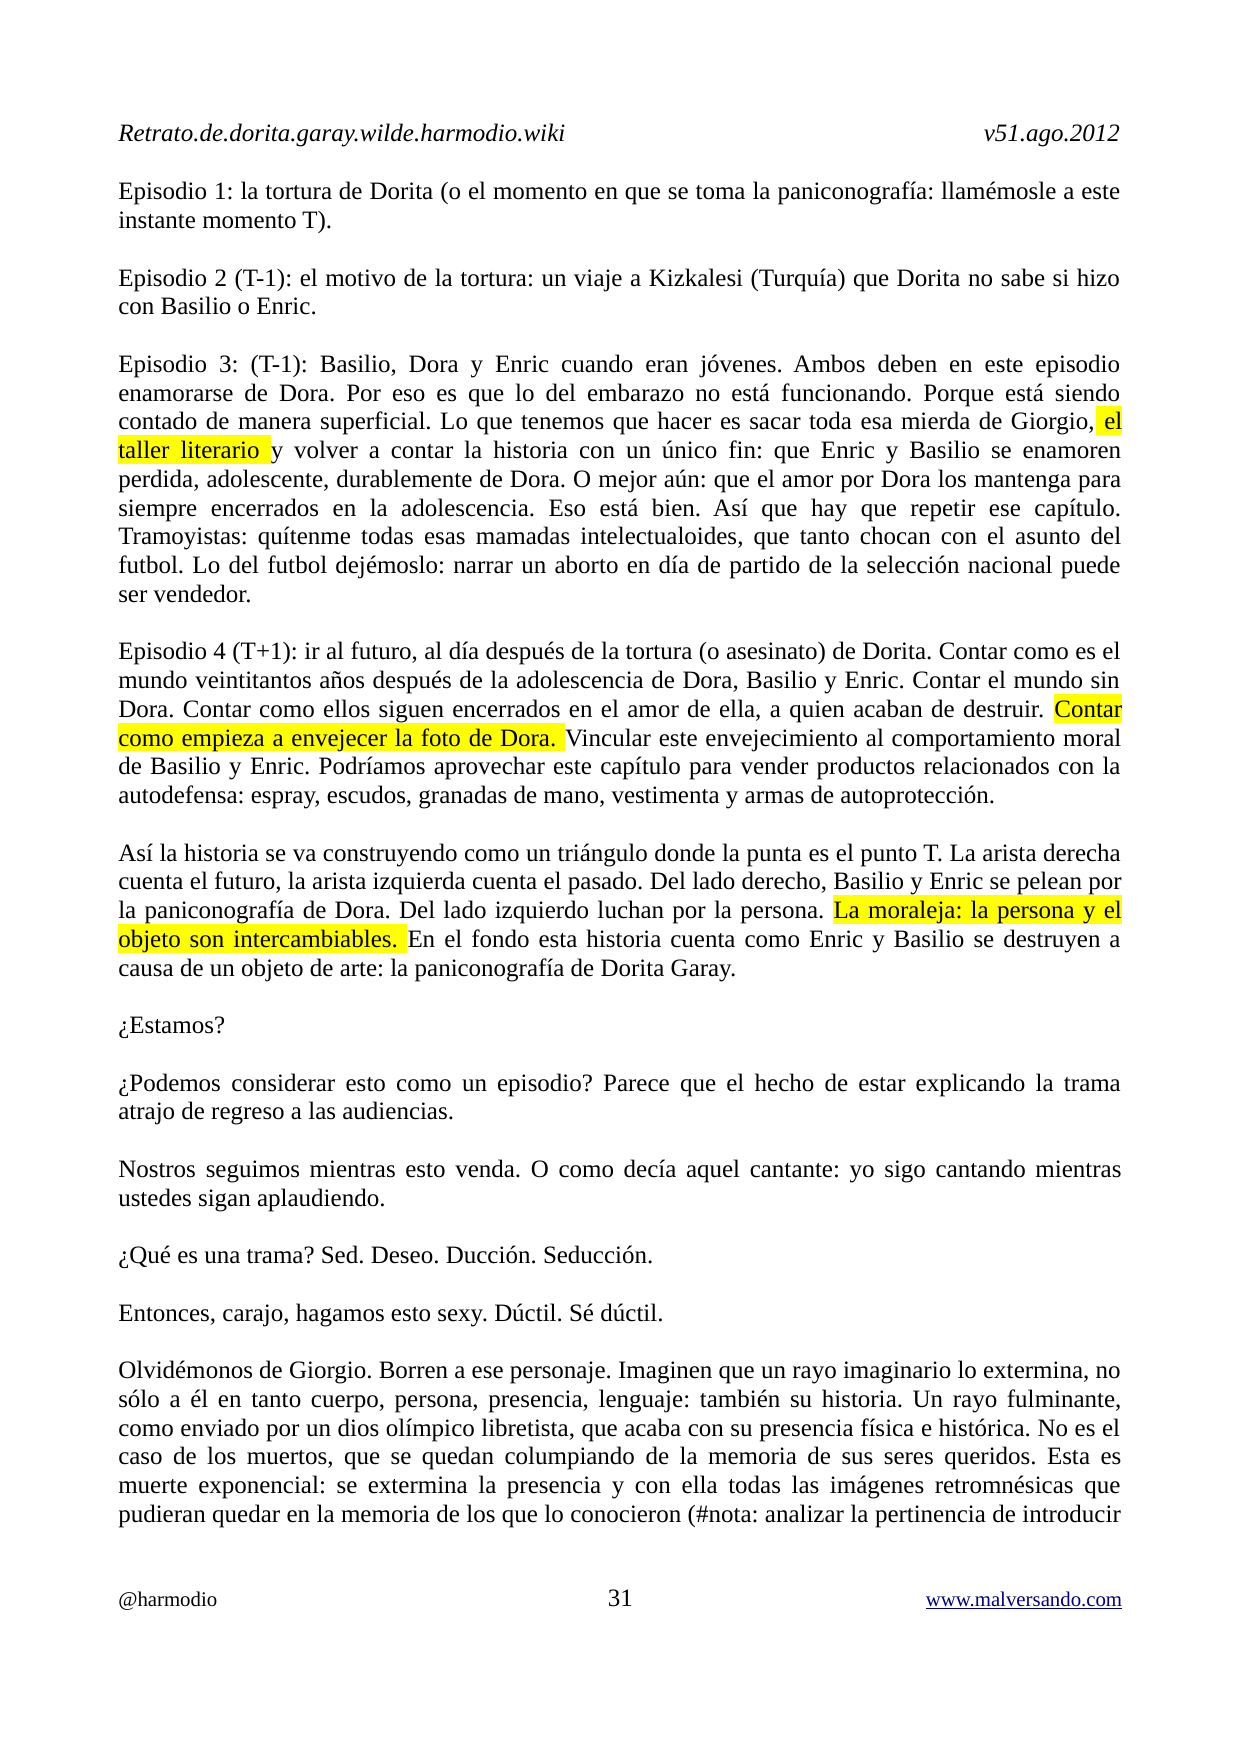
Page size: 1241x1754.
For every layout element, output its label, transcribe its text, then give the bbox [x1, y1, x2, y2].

text Entonces, carajo, hagamos esto sexy. Dúctil. Sé dúctil. [118, 1298, 1122, 1326]
text Así la historia se va construyendo como un triángulo donde la punta es el punto T. La arista derecha cuenta el futuro, la arista izquierda cuenta el pasado. Del lado derecho, Basilio y Enric se pelean por la paniconografía de Dora. Del lado izquierdo luchan por la persona. La moraleja: la persona y el objeto son intercambiables. En el fondo esta historia cuenta como Enric y Basilio se destruyen a causa de un objeto de arte: la paniconografía de Dorita Garay. [118, 838, 1122, 981]
text Olvidémonos de Giorgio. Borren a ese personaje. Imaginen que un rayo imaginario lo extermina, no sólo a él en tanto cuerpo, persona, presencia, lenguaje: también su historia. Un rayo fulminante, como enviado por un dios olímpico libretista, que acaba con su presencia física e histórica. No es el caso de los muertos, que se quedan columpiando de la memoria de sus seres queridos. Esta es muerte exponencial: se extermina la presencia y con ella todas las imágenes retromnésicas que pudieran quedar en la memoria de los que lo conocieron (#nota: analizar la pertinencia de introducir [118, 1355, 1122, 1528]
text Episodio 1: la tortura de Dorita (o el momento en que se toma la paniconografía: llamémosle a este instante momento T). [118, 176, 1122, 234]
text Nostros seguimos mientras esto venda. O como decía aquel cantante: yo sigo cantando mientras ustedes sigan aplaudiendo. [118, 1154, 1122, 1211]
text ¿Estamos? [118, 1010, 1122, 1039]
text Episodio 2 (T-1): el motivo de la tortura: un viaje a Kizkalesi (Turquía) que Dorita no sabe si hizo con Basilio o Enric. [118, 263, 1122, 320]
text ¿Podemos considerar esto como un episodio? Parece que el hecho de estar explicando la trama atrajo de regreso a las audiencias. [118, 1068, 1122, 1125]
text ¿Qué es una trama? Sed. Deseo. Ducción. Seducción. [118, 1240, 1122, 1269]
text Episodio 4 (T+1): ir al futuro, al día después de la tortura (o asesinato) de Dorita. Contar como es el mundo veintitantos años después de la adolescencia de Dora, Basilio y Enric. Contar el mundo sin Dora. Contar como ellos siguen encerrados en el amor de ella, a quien acaban de destruir. Contar como empieza a envejecer la foto de Dora. Vincular este envejecimiento al comportamiento moral de Basilio y Enric. Podríamos aprovechar este capítulo para vender productos relacionados con la autodefensa: espray, escudos, granadas de mano, vestimenta y armas de autoprotección. [118, 636, 1122, 809]
text Episodio 3: (T-1): Basilio, Dora y Enric cuando eran jóvenes. Ambos deben en este episodio enamorarse de Dora. Por eso es que lo del embarazo no está funcionando. Porque está siendo contado de manera superficial. Lo que tenemos que hacer es sacar toda esa mierda de Giorgio, el taller literario y volver a contar la historia con un único fin: que Enric y Basilio se enamoren perdida, adolescente, durablemente de Dora. O mejor aún: que el amor por Dora los mantenga para siempre encerrados en la adolescencia. Eso está bien. Así que hay que repetir ese capítulo. Tramoyistas: quítenme todas esas mamadas intelectualoides, que tanto chocan con el asunto del futbol. Lo del futbol dejémoslo: narrar un aborto en día de partido de la selección nacional puede ser vendedor. [118, 349, 1122, 608]
